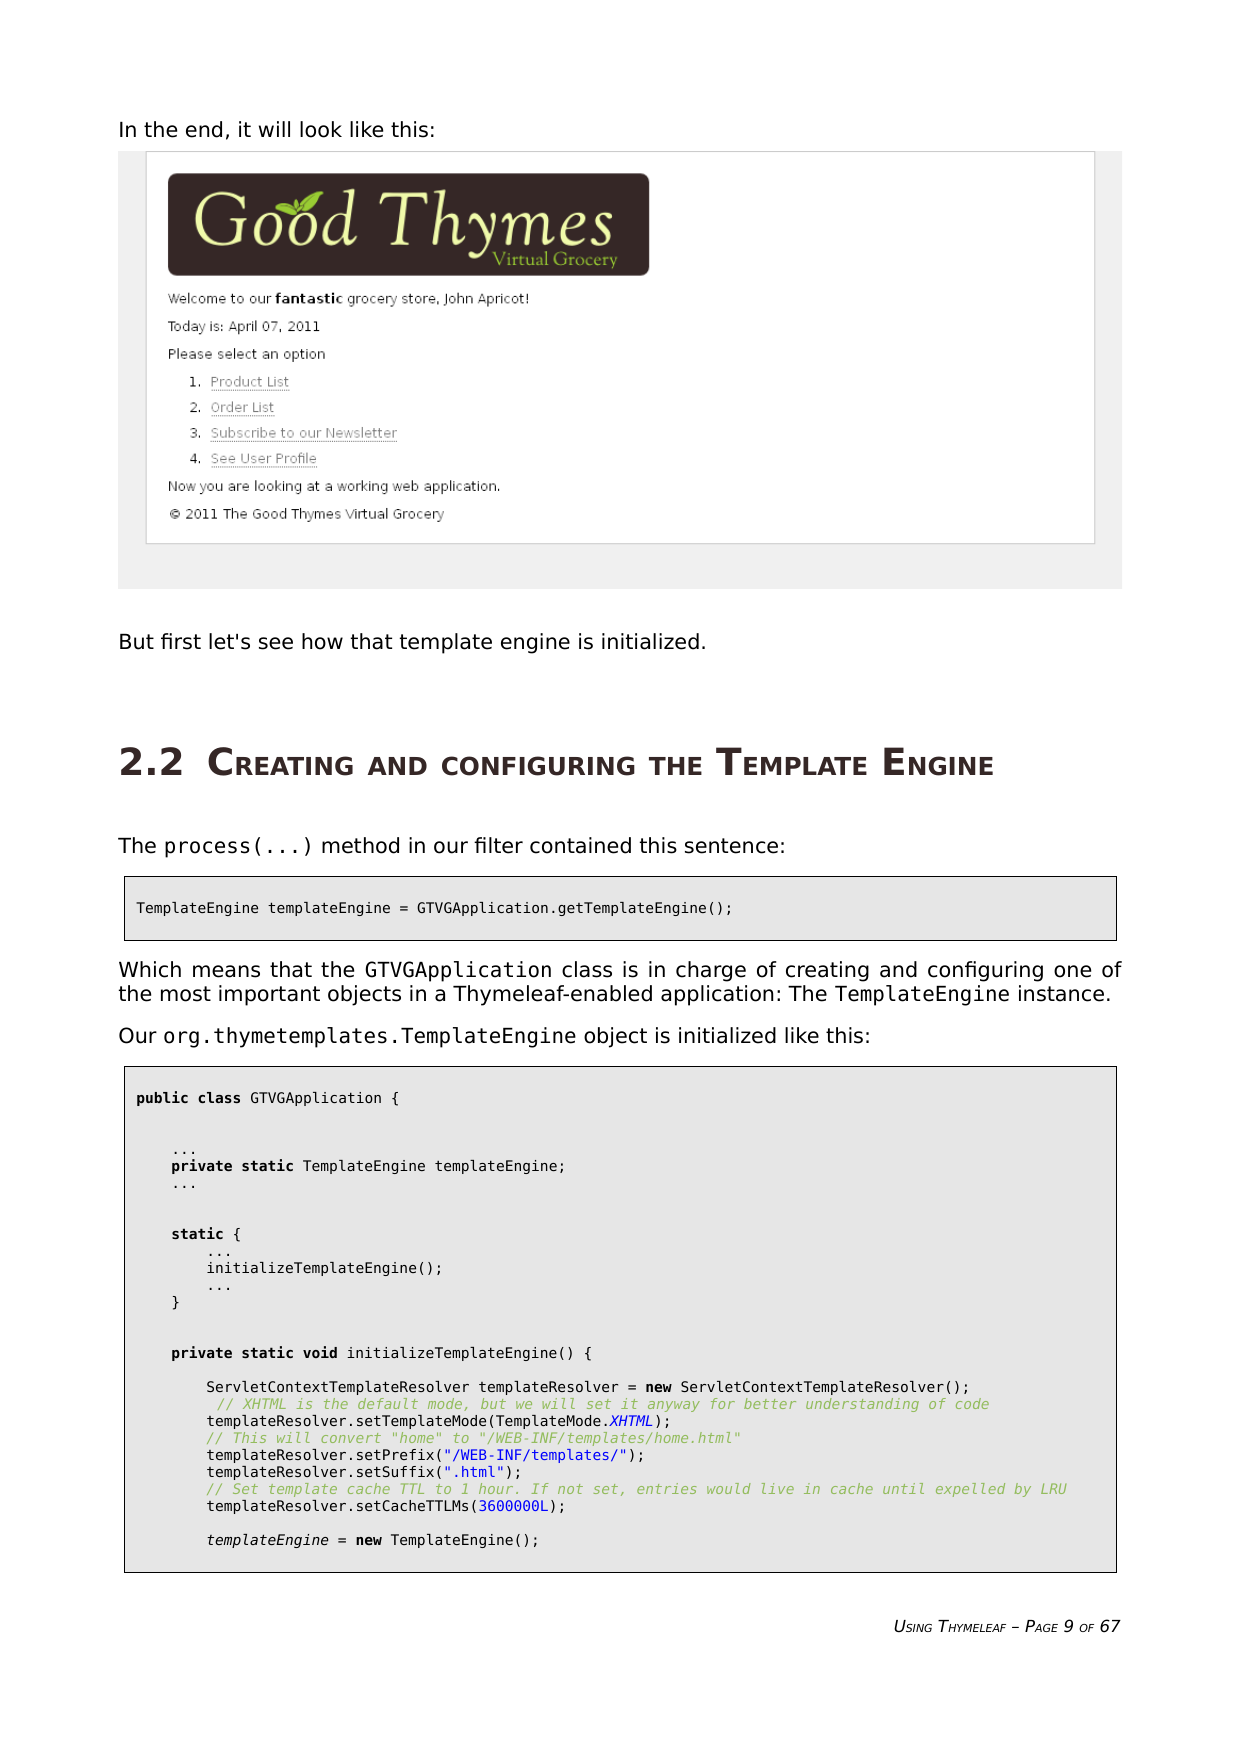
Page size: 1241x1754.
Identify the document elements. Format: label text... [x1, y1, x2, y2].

text In the end, it will look like this: [118, 118, 1122, 142]
subtitle Creating and configuring the Template Engine [118, 740, 1122, 784]
text public class GTVGApplication { ... private static TemplateEngine templateEngine; ... static { ... initializeTemplateEngine(); ... } private static void initializeTemplateEngine() { ServletContextTemplateResolver templateResolver = new ServletContextTemplateResolver(); // XHTML is the default mode, but we will set it anyway for better understanding of code templateResolver.setTemplateMode(TemplateMode.XHTML); // This will convert "home" to "/WEB-INF/templates/home.html" templateResolver.setPrefix("/WEB-INF/templates/"); templateResolver.setSuffix(".html"); // Set template cache TTL to 1 hour. If not set, entries would live in cache until expelled by LRU templateResolver.setCacheTTLMs(3600000L); templateEngine = new TemplateEngine(); [125, 1067, 1116, 1572]
text But first let's see how that template engine is initialized. [118, 630, 1122, 654]
text Our org.thymetemplates.TemplateEngine object is initialized like this: [118, 1024, 1122, 1049]
text The process(...) method in our filter contained this sentence: [118, 834, 1122, 858]
picture [118, 151, 1123, 589]
text Which means that the GTVGApplication class is in charge of creating and configuring one of the most important objects in a Thymeleaf-enabled application: The TemplateEngine instance. [118, 958, 1122, 1007]
text TemplateEngine templateEngine = GTVGApplication.getTemplateEngine(); [125, 877, 1116, 940]
